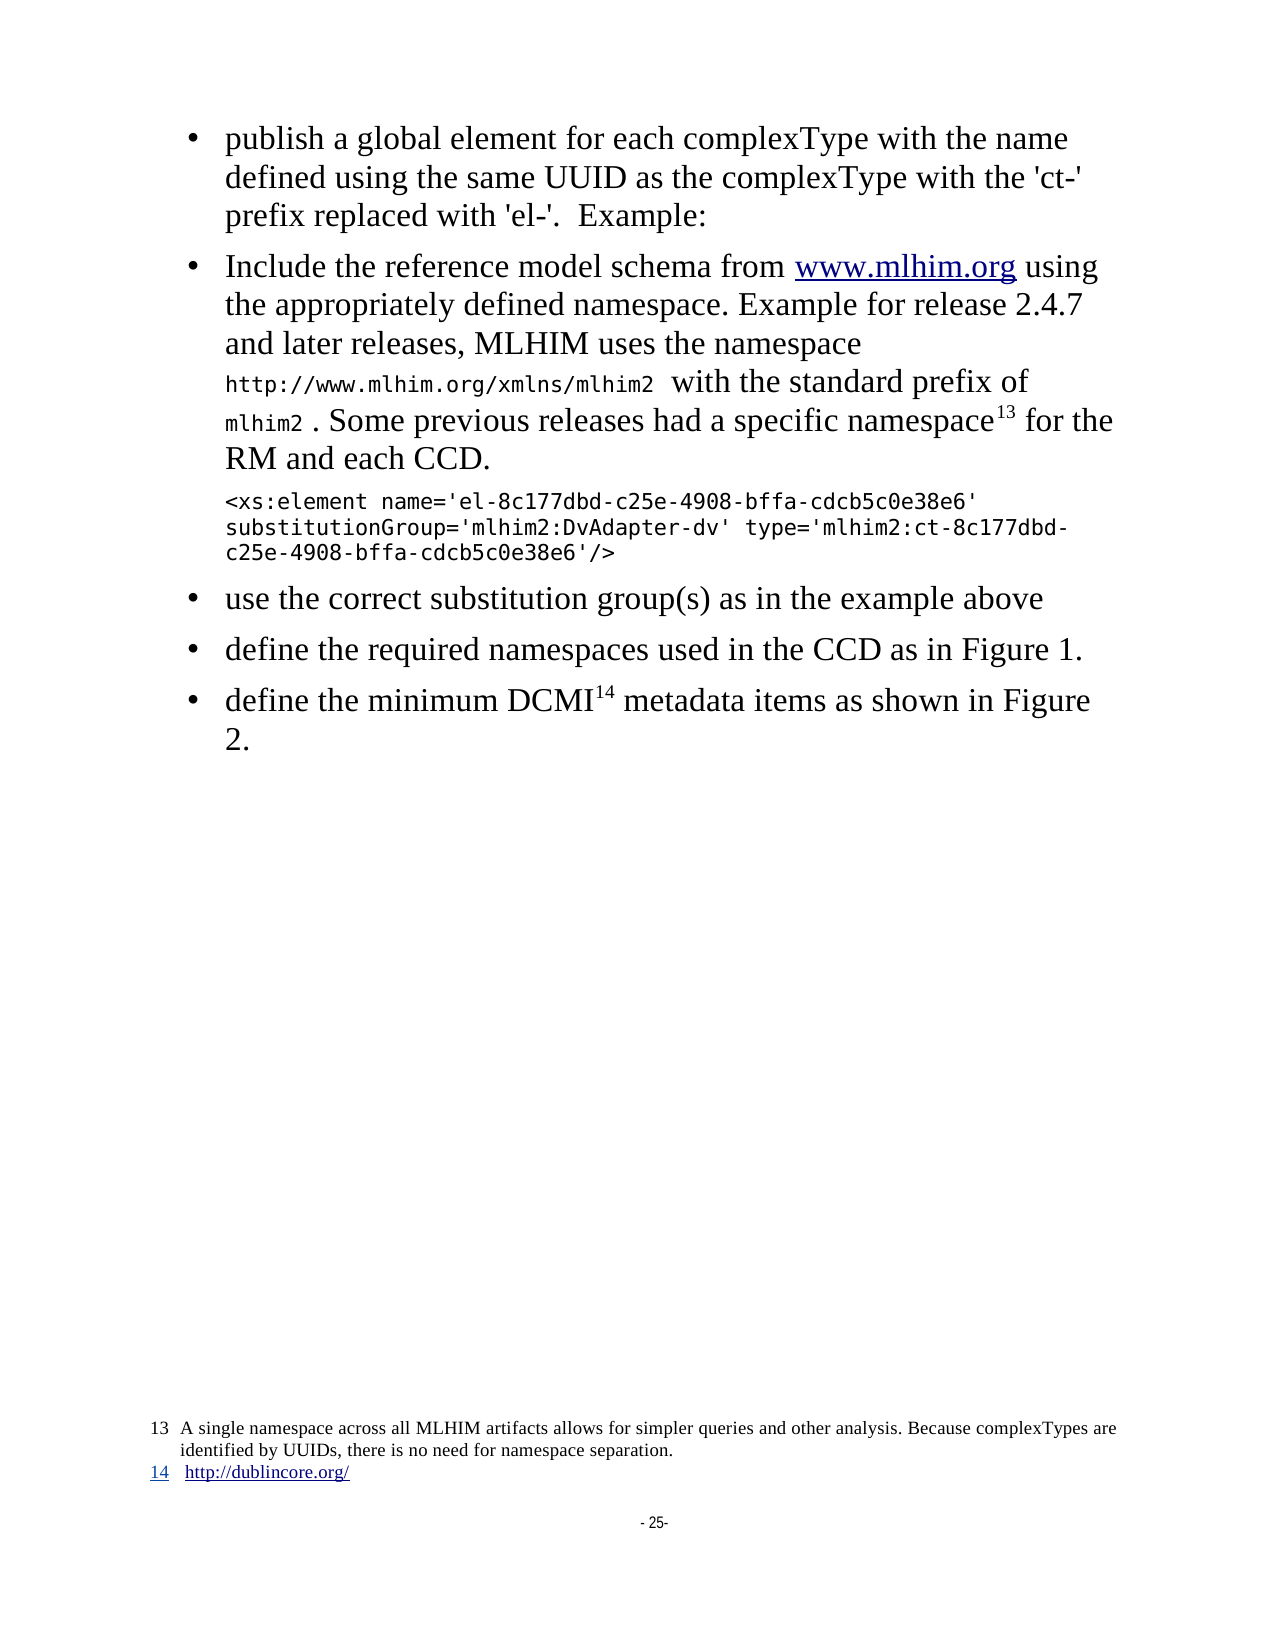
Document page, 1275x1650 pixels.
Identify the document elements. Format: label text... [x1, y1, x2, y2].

list use the correct substitution group(s) as in the example above [187, 578, 1125, 617]
list A single namespace across all MLHIM artifacts allows for simpler queries and other analysis. Because complexTypes are identified by UUIDs, there is no need for namespace separation. [150, 1417, 1125, 1461]
list define the minimum DCMI metadata items as shown in Figure 2. [187, 680, 1125, 757]
list define the required namespaces used in the CCD as in Figure 1. [187, 629, 1125, 667]
list http://dublincore.org/ [150, 1461, 1125, 1483]
list Include the reference model schema from www.mlhim.org using the appropriately defined namespace. Example for release 2.4.7 and later releases, MLHIM uses the namespace http://www.mlhim.org/xmlns/mlhim2 with the standard prefix of mlhim2 . Some previous releases had a specific namespace for the RM and each CCD. [187, 246, 1125, 477]
list publish a global element for each complexType with the name defined using the same UUID as the complexType with the 'ct-' prefix replaced with 'el-'. Example: [187, 118, 1125, 233]
list <xs:element name='el-8c177dbd-c25e-4908-bffa-cdcb5c0e38e6' substitutionGroup='mlhim2:DvAdapter-dv' type='mlhim2:ct-8c177dbd-c25e-4908-bffa-cdcb5c0e38e6'/> [187, 489, 1125, 566]
